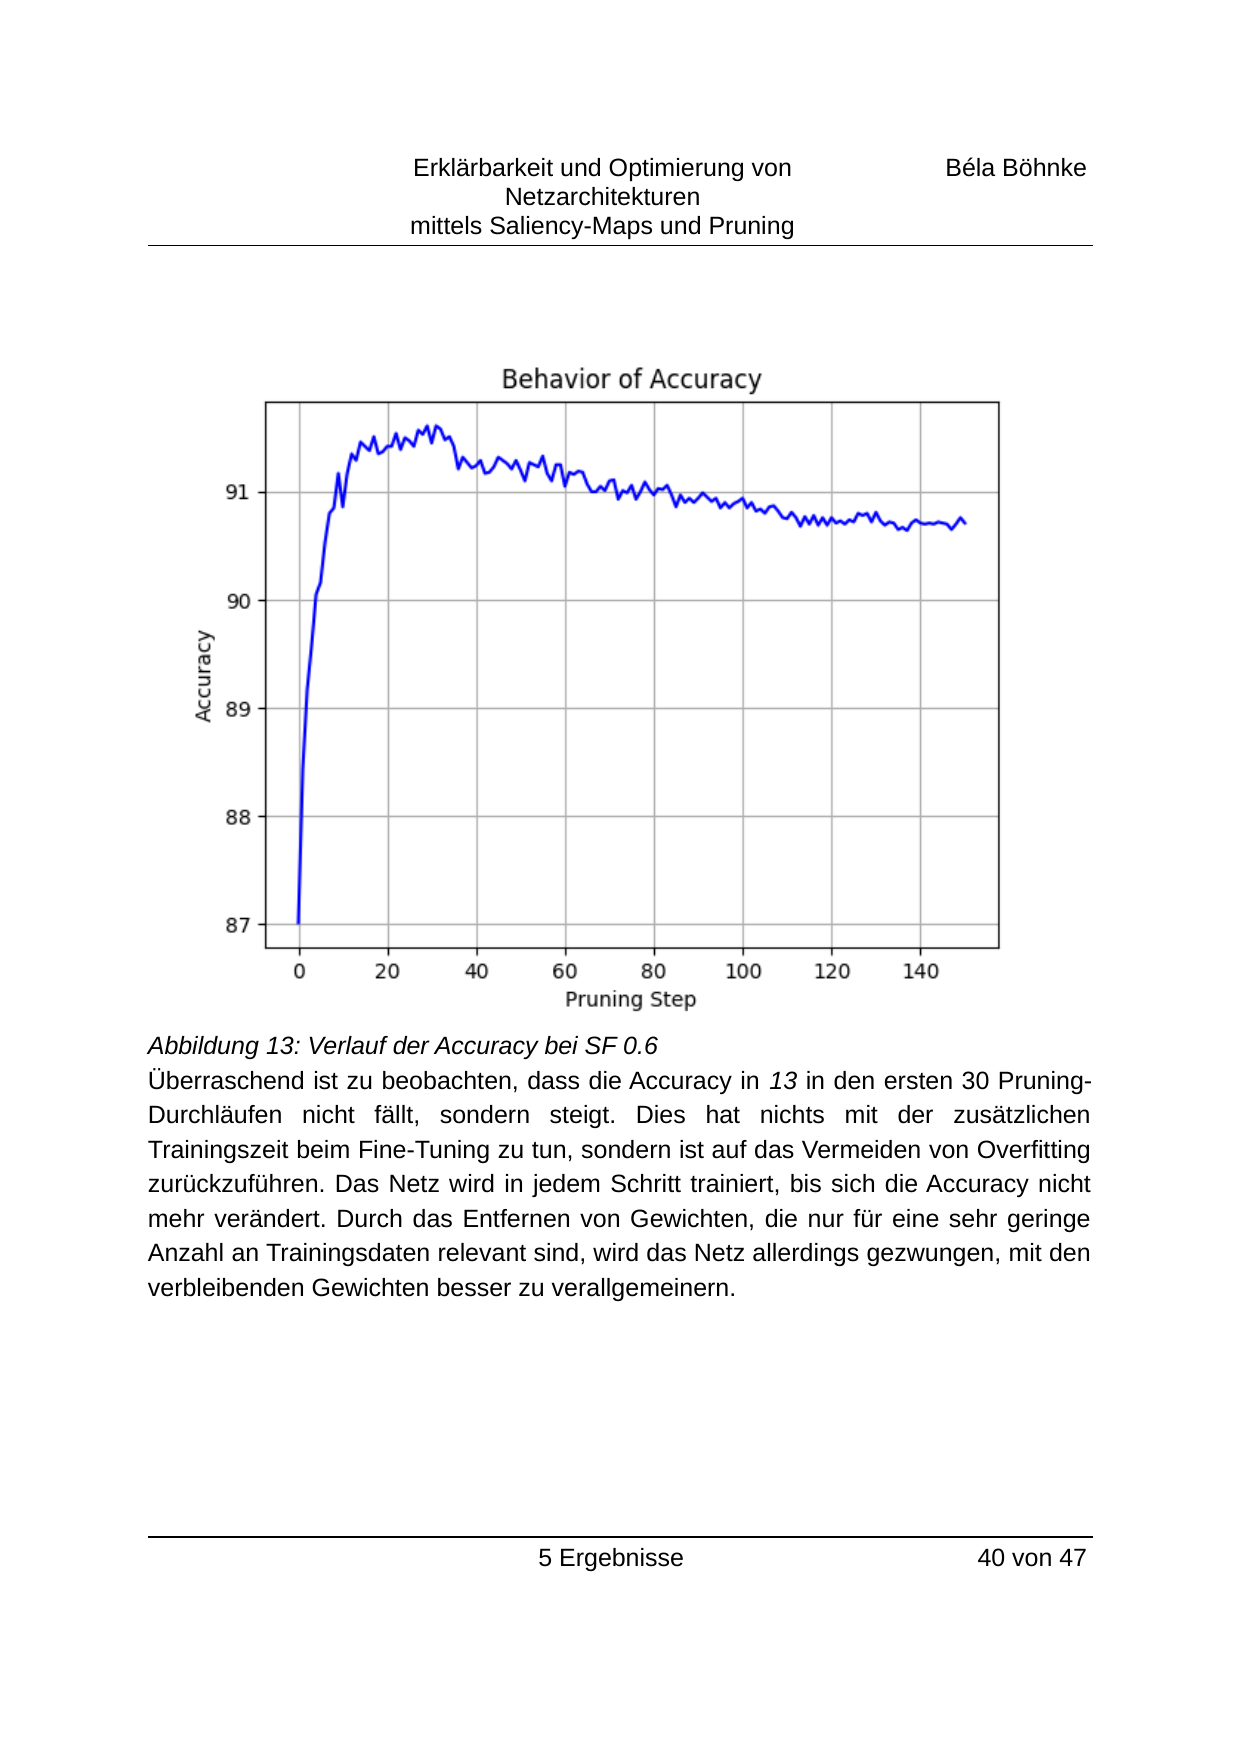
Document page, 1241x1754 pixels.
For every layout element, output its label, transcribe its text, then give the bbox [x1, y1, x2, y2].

picture [147, 317, 1093, 1026]
text Überraschend ist zu beobachten, dass die Accuracy in Abbildung 13 in den ersten 30 Pruning-Durchläufen nicht fällt, sondern steigt. Dies hat nichts mit der zusätzlichen Trainingszeit beim Fine-Tuning zu tun, sondern ist auf das Vermeiden von Overfitting zurückzuführen. Das Netz wird in jedem Schritt trainiert, bis sich die Accuracy nicht mehr verändert. Durch das Entfernen von Gewichten, die nur für eine sehr geringe Anzahl an Trainingsdaten relevant sind, wird das Netz allerdings gezwungen, mit den verbleibenden Gewichten besser zu verallgemeinern. [148, 304, 1093, 317]
text Überraschend ist zu beobachten, dass die Accuracy in Abbildung 13 in den ersten 30 Pruning-Durchläufen nicht fällt, sondern steigt. Dies hat nichts mit der zusätzlichen Trainingszeit beim Fine-Tuning zu tun, sondern ist auf das Vermeiden von Overfitting zurückzuführen. Das Netz wird in jedem Schritt trainiert, bis sich die Accuracy nicht mehr verändert. Durch das Entfernen von Gewichten, die nur für eine sehr geringe Anzahl an Trainingsdaten relevant sind, wird das Netz allerdings gezwungen, mit den verbleibenden Gewichten besser zu verallgemeinern. [148, 1060, 1093, 1301]
text Abbildung 13: Verlauf der Accuracy bei SF 0.6 [148, 1026, 1093, 1060]
